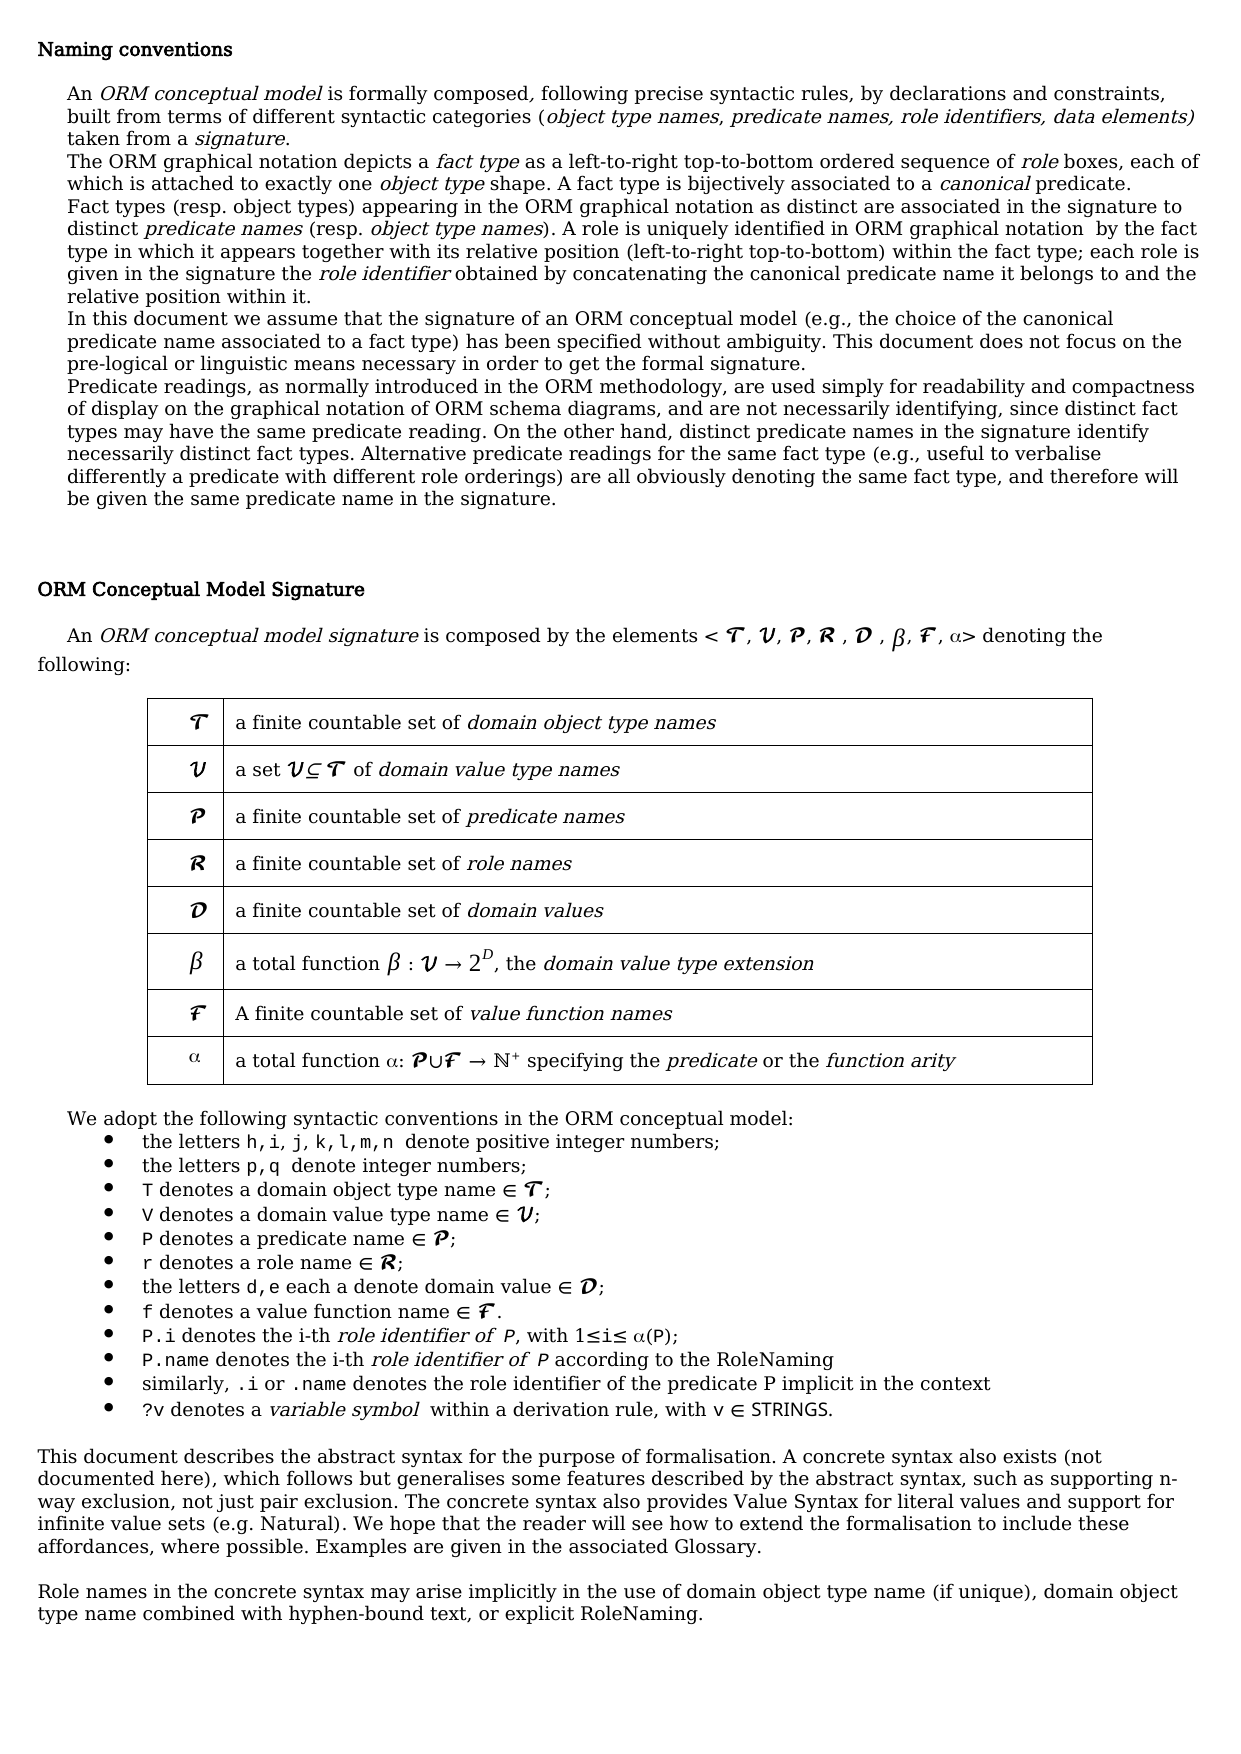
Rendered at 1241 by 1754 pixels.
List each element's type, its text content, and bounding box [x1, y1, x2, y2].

table_cell 𝓡 [148, 840, 223, 886]
table_cell a total function : 𝒱 → , the domain value type extension [224, 934, 1092, 989]
table_cell A finite countable set of value function names [224, 990, 1092, 1036]
list P.name denotes the i-th role identifier of P according to the RoleNaming [104, 1348, 1202, 1372]
table_cell 𝓟 [148, 793, 223, 839]
table_cell 𝒱 [148, 746, 223, 792]
text In this document we assume that the signature of an ORM conceptual model (e.g., the choice of the canonical predicate name associated to a fact type) has been specified without ambiguity. This document does not focus on the pre-logical or linguistic means necessary in order to get the formal signature. [67, 307, 1202, 375]
table_cell [148, 934, 223, 989]
table_cell a finite countable set of domain values [224, 887, 1092, 933]
subtitle An ORM conceptual model signature is composed by the elements < 𝓣, 𝒱, 𝓟, 𝓡 , 𝓓 , , 𝓕, > denoting the following: [37, 622, 1202, 675]
text Fact types (resp. object types) appearing in the ORM graphical notation as distinct are associated in the signature to distinct predicate names (resp. object type names). A role is uniquely identified in ORM graphical notation by the fact type in which it appears together with its relative position (left-to-right top-to-bottom) within the fact type; each role is given in the signature the role identifier obtained by concatenating the canonical predicate name it belongs to and the relative position within it. [67, 195, 1202, 307]
table_header a finite countable set of domain object type names [224, 699, 1092, 745]
table_cell  [148, 1037, 223, 1083]
subtitle We adopt the following syntactic conventions in the ORM conceptual model: [67, 1107, 1202, 1129]
text This document describes the abstract syntax for the purpose of formalisation. A concrete syntax also exists (not documented here), which follows but generalises some features described by the abstract syntax, such as supporting n-way exclusion, not just pair exclusion. The concrete syntax also provides Value Syntax for literal values and support for infinite value sets (e.g. Natural). We hope that the reader will see how to extend the formalisation to include these affordances, where possible. Examples are given in the associated Glossary. [37, 1445, 1202, 1557]
list T denotes a domain object type name ∈ 𝓣; [104, 1178, 1202, 1202]
list P.i denotes the i-th role identifier of P, with 1≤i≤ (P); [104, 1324, 1202, 1348]
table_cell 𝓓 [148, 887, 223, 933]
list r denotes a role name ∈ 𝓡; [104, 1251, 1202, 1275]
list ?v denotes a variable symbol within a derivation rule, with v ∈ STRINGS. [104, 1396, 1202, 1422]
subtitle Naming conventions [37, 37, 1202, 60]
table_cell a finite countable set of role names [224, 840, 1092, 886]
text An ORM conceptual model is formally composed, following precise syntactic rules, by declarations and constraints, built from terms of different syntactic categories (object type names, predicate names, role identifiers, data elements) taken from a signature. [67, 82, 1202, 150]
list the letters d,e each a denote domain value ∈ 𝓓; [104, 1275, 1202, 1299]
list the letters p,q denote integer numbers; [104, 1154, 1202, 1178]
table_cell a total function : 𝓟∪𝓕 → ℕ+ specifying the predicate or the function arity [224, 1037, 1092, 1083]
table_cell a set 𝒱⊆ 𝓣 of domain value type names [224, 746, 1092, 792]
text Predicate readings, as normally introduced in the ORM methodology, are used simply for readability and compactness of display on the graphical notation of ORM schema diagrams, and are not necessarily identifying, since distinct fact types may have the same predicate reading. On the other hand, distinct predicate names in the signature identify necessarily distinct fact types. Alternative predicate readings for the same fact type (e.g., useful to verbalise differently a predicate with different role orderings) are all obviously denoting the same fact type, and therefore will be given the same predicate name in the signature. [67, 375, 1202, 510]
list the letters h,i, j, k,l,m,n denote positive integer numbers; [104, 1129, 1202, 1154]
table_cell 𝓕 [148, 990, 223, 1036]
list f denotes a value function name ∈ 𝓕. [104, 1299, 1202, 1324]
text The ORM graphical notation depicts a fact type as a left-to-right top-to-bottom ordered sequence of role boxes, each of which is attached to exactly one object type shape. A fact type is bijectively associated to a canonical predicate. [67, 150, 1202, 195]
table_cell a finite countable set of predicate names [224, 793, 1092, 839]
list P denotes a predicate name ∈ 𝓟; [104, 1227, 1202, 1251]
subtitle ORM Conceptual Model Signature [37, 577, 1202, 600]
list similarly, .i or .name denotes the role identifier of the predicate P implicit in the context [104, 1372, 1202, 1396]
list V denotes a domain value type name ∈ 𝒱; [104, 1202, 1202, 1227]
text Role names in the concrete syntax may arise implicitly in the use of domain object type name (if unique), domain object type name combined with hyphen-bound text, or explicit RoleNaming. [37, 1580, 1202, 1625]
table_header 𝓣 [148, 699, 223, 745]
